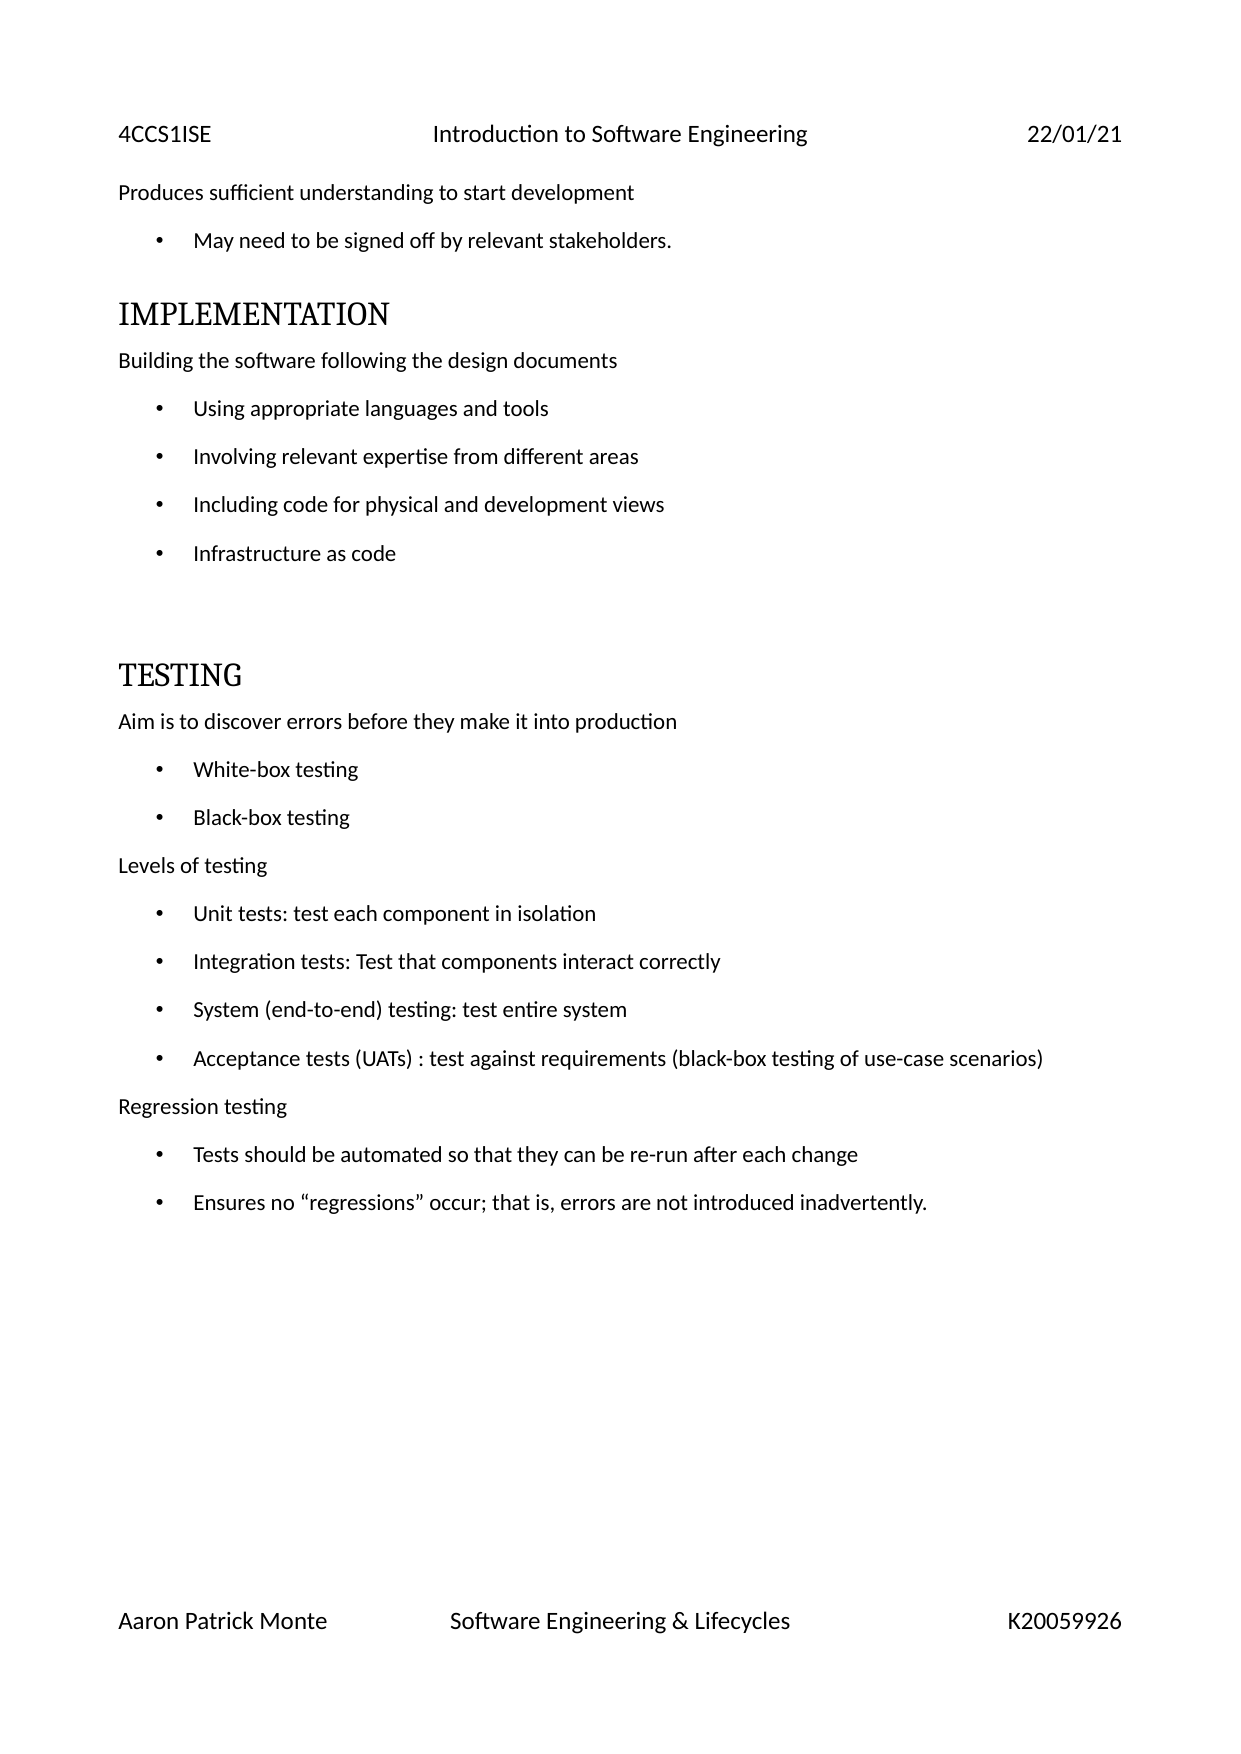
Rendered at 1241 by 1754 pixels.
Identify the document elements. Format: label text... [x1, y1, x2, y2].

list Tests should be automated so that they can be re-run after each change [156, 1140, 1122, 1168]
text Regression testing [118, 1092, 1122, 1120]
list Using appropriate languages and tools [156, 394, 1122, 422]
list Integration tests: Test that components interact correctly [156, 947, 1122, 976]
list Unit tests: test each component in isolation [156, 899, 1122, 927]
list Involving relevant expertise from different areas [156, 442, 1122, 471]
list May need to be signed off by relevant stakeholders. [156, 226, 1122, 254]
list Black-box testing [156, 803, 1122, 831]
list Acceptance tests (UATs) : test against requirements (black-box testing of use-case scenarios) [156, 1044, 1122, 1072]
subtitle Implementation [118, 295, 1122, 334]
list System (end-to-end) testing: test entire system [156, 996, 1122, 1024]
text Produces sufficient understanding to start development [118, 178, 1122, 206]
list White-box testing [156, 755, 1122, 783]
text Levels of testing [118, 851, 1122, 879]
list Including code for physical and development views [156, 491, 1122, 519]
text Aim is to discover errors before they make it into production [118, 707, 1122, 735]
list Ensures no “regressions” occur; that is, errors are not introduced inadvertently. [156, 1188, 1122, 1216]
list Infrastructure as code [156, 539, 1122, 567]
subtitle Testing [118, 656, 1122, 694]
text Building the software following the design documents [118, 346, 1122, 374]
